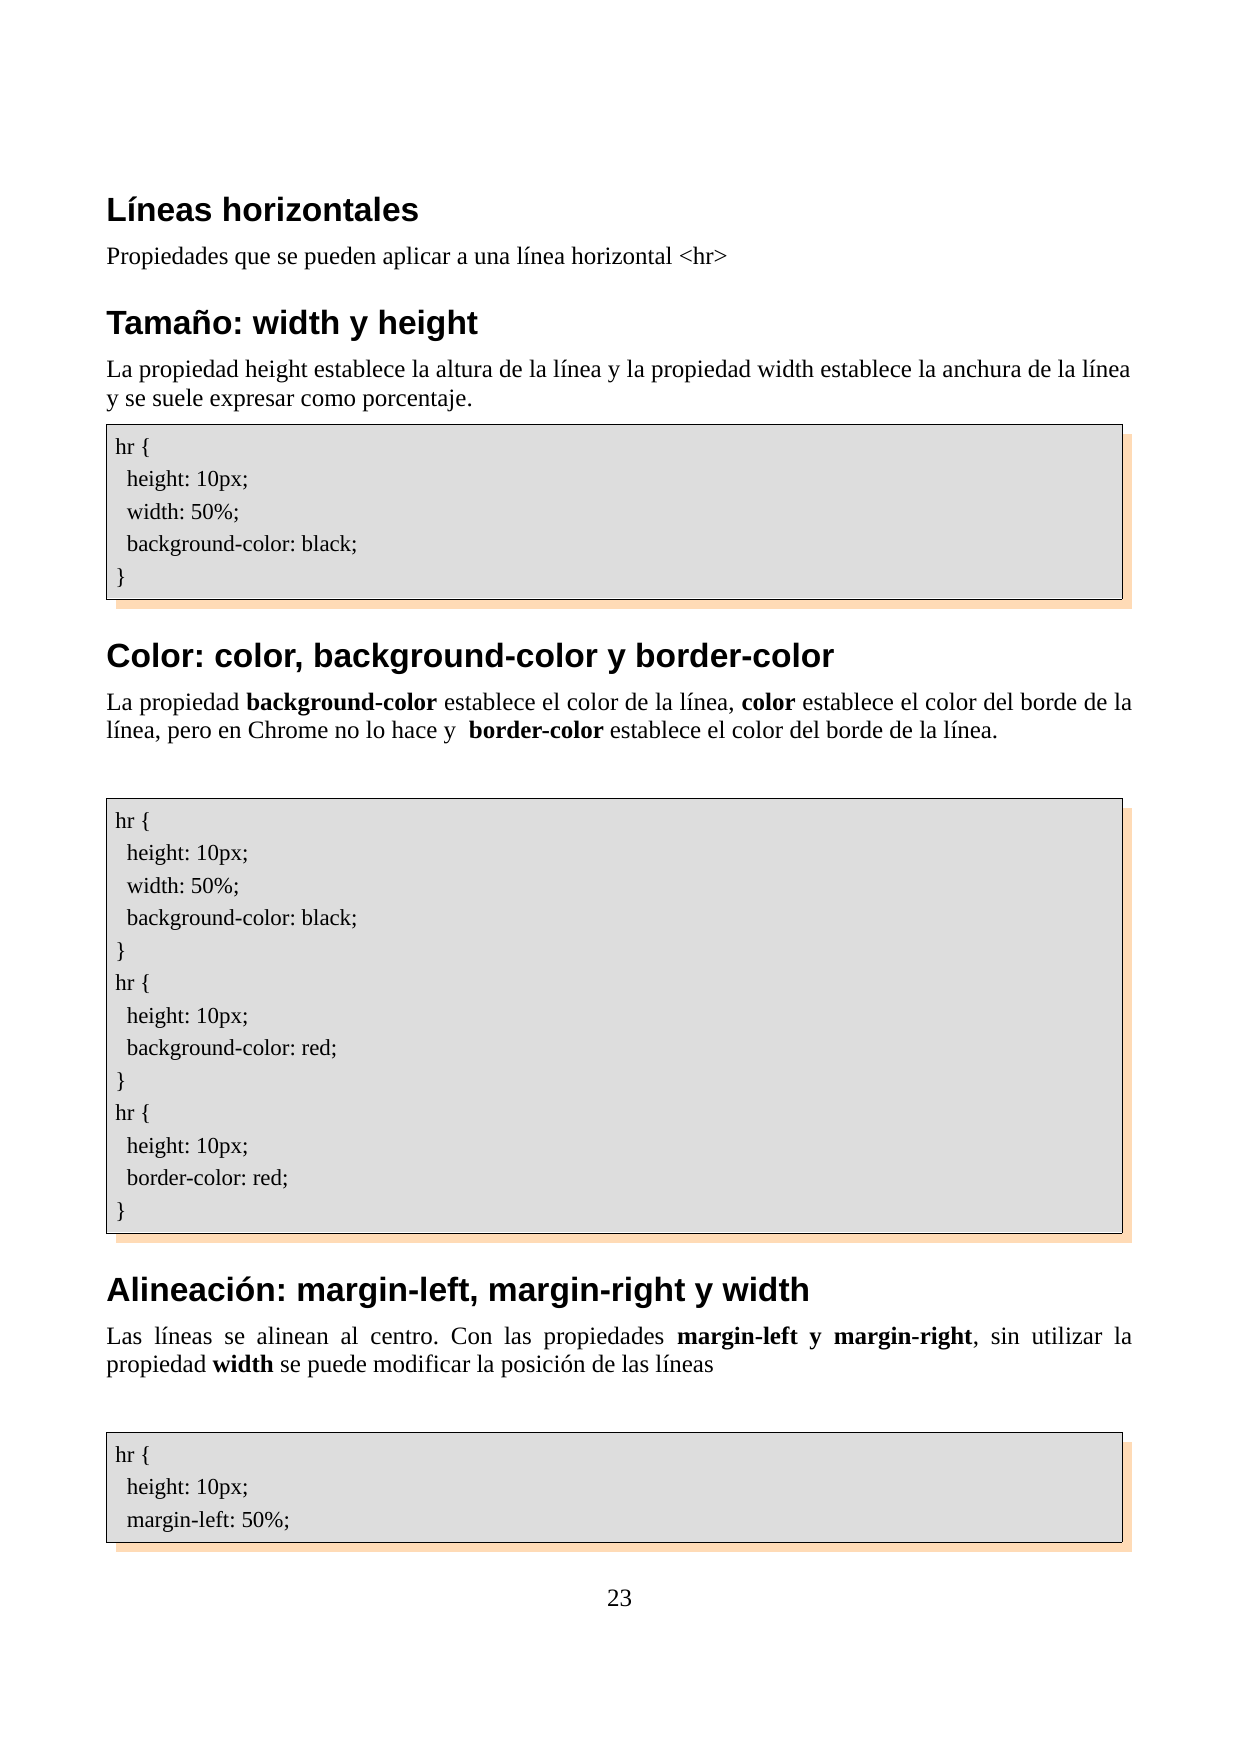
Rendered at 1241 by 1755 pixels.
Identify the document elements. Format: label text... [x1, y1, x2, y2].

text background-color: red; [107, 1026, 1122, 1058]
text } [107, 1188, 1122, 1232]
text La propiedad height establece la altura de la línea y la propiedad width establece la anchura de la línea y se suele expresar como porcentaje. [106, 354, 1132, 411]
subtitle Tamaño: width y height [106, 303, 1132, 341]
text height: 10px; [107, 831, 1122, 863]
text hr { [107, 961, 1122, 993]
text Las líneas se alinean al centro. Con las propiedades margin-left y margin-right, sin utilizar la propiedad width se puede modificar la posición de las líneas [106, 1321, 1132, 1378]
text height: 10px; [107, 1123, 1122, 1156]
text background-color: black; [107, 521, 1122, 554]
text } [107, 928, 1122, 961]
subtitle Color: color, background-color y border-color [106, 636, 1132, 674]
text } [107, 1058, 1122, 1091]
text } [107, 554, 1122, 598]
text La propiedad background-color establece el color de la línea, color establece el color del borde de la línea, pero en Chrome no lo hace y border-color establece el color del borde de la línea. [106, 687, 1132, 744]
text hr { [107, 799, 1122, 831]
text hr { [107, 1433, 1122, 1464]
text width: 50%; [107, 489, 1122, 521]
text Propiedades que se pueden aplicar a una línea horizontal <hr> [106, 241, 1132, 269]
text width: 50%; [107, 863, 1122, 896]
subtitle Alineación: margin-left, margin-right y width [106, 1270, 1132, 1308]
text border-color: red; [107, 1156, 1122, 1188]
text height: 10px; [107, 456, 1122, 489]
subtitle Líneas horizontales [106, 189, 1132, 228]
text hr { [107, 1091, 1122, 1123]
text height: 10px; [107, 993, 1122, 1026]
text background-color: black; [107, 896, 1122, 928]
text height: 10px; [107, 1464, 1122, 1497]
text margin-left: 50%; [107, 1497, 1122, 1542]
text hr { [107, 425, 1122, 456]
